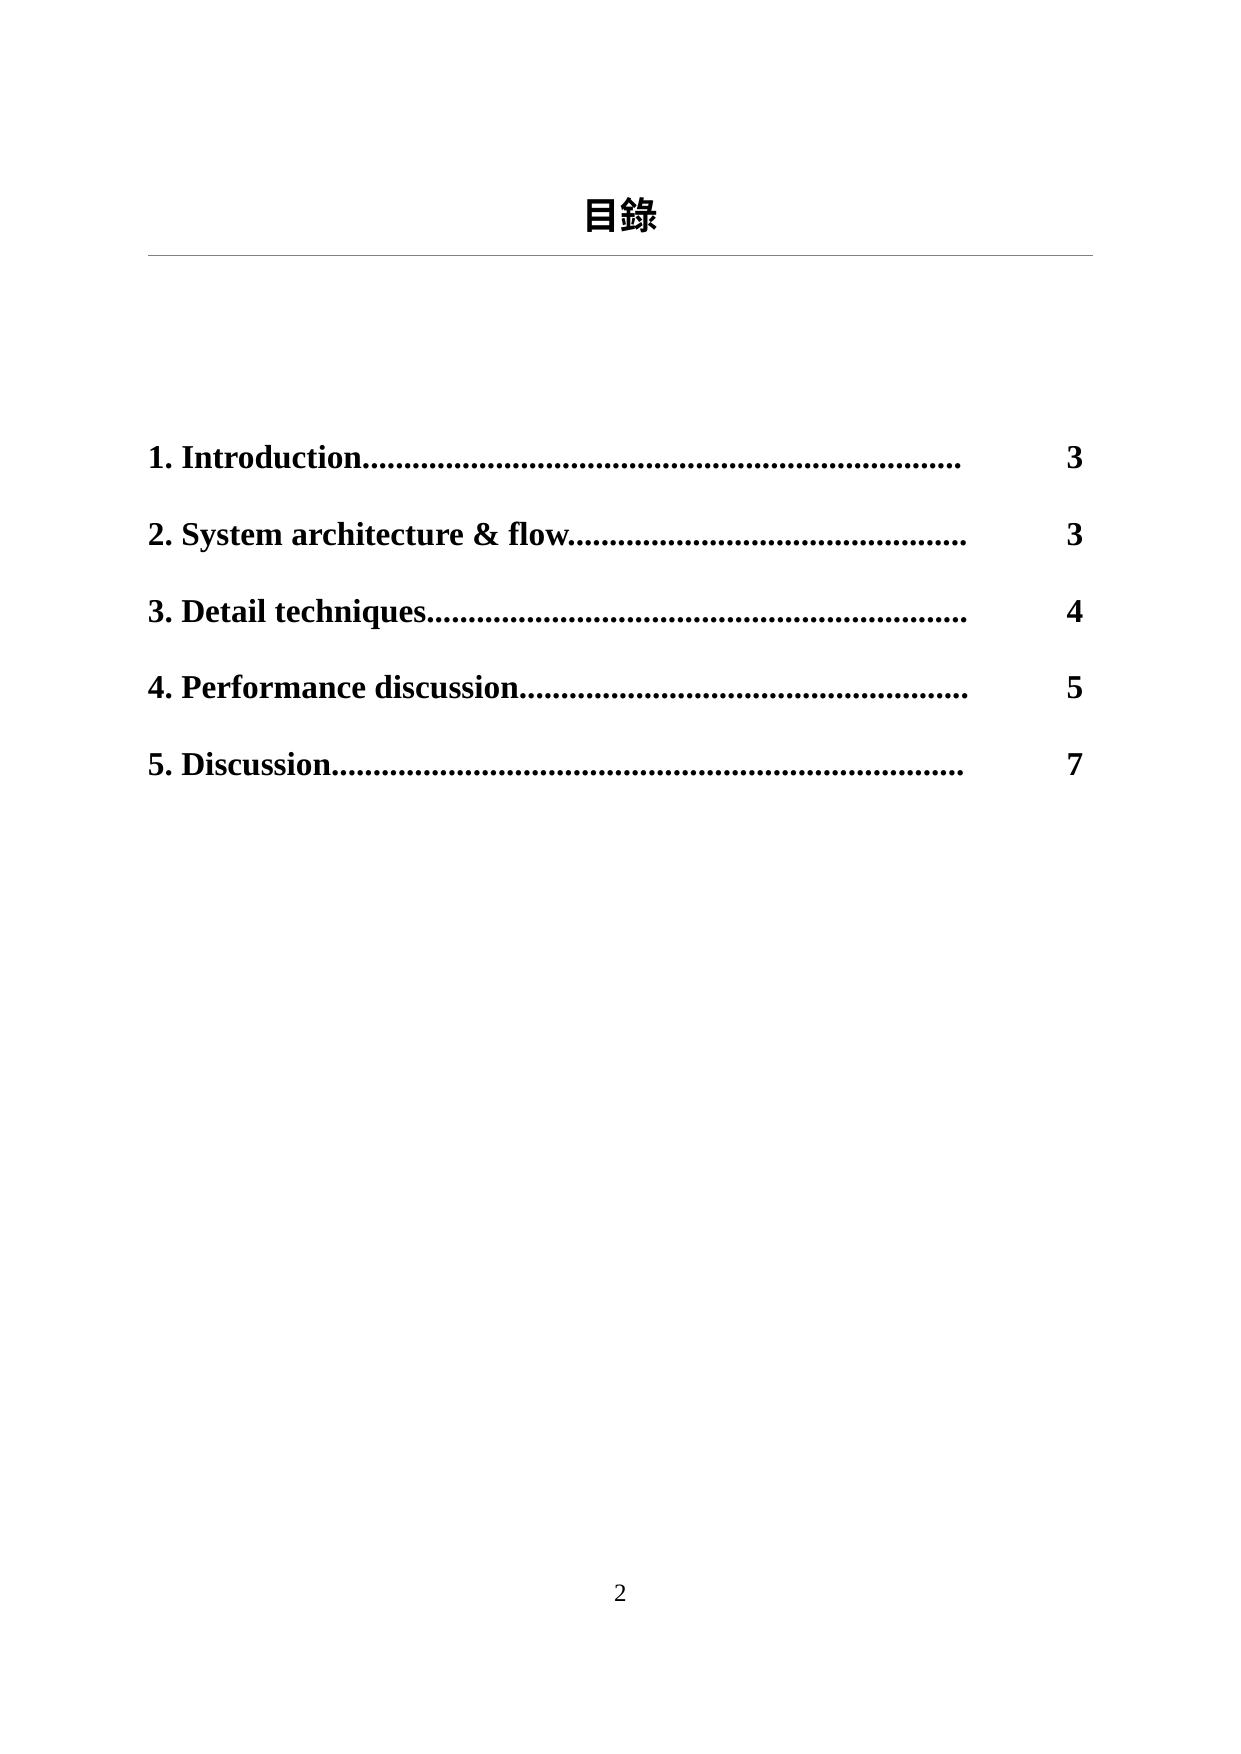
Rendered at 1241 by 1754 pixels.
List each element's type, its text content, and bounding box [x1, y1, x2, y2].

text 5. Discussion............................................................................ 7 [148, 744, 1093, 783]
text 1. Introduction........................................................................ 3 [148, 438, 1093, 476]
text 2. System architecture & flow................................................ 3 [148, 514, 1093, 553]
text 4. Performance discussion...................................................... 5 [148, 668, 1093, 706]
text 3. Detail techniques................................................................. 4 [148, 591, 1093, 629]
text 目錄 [148, 186, 1093, 240]
